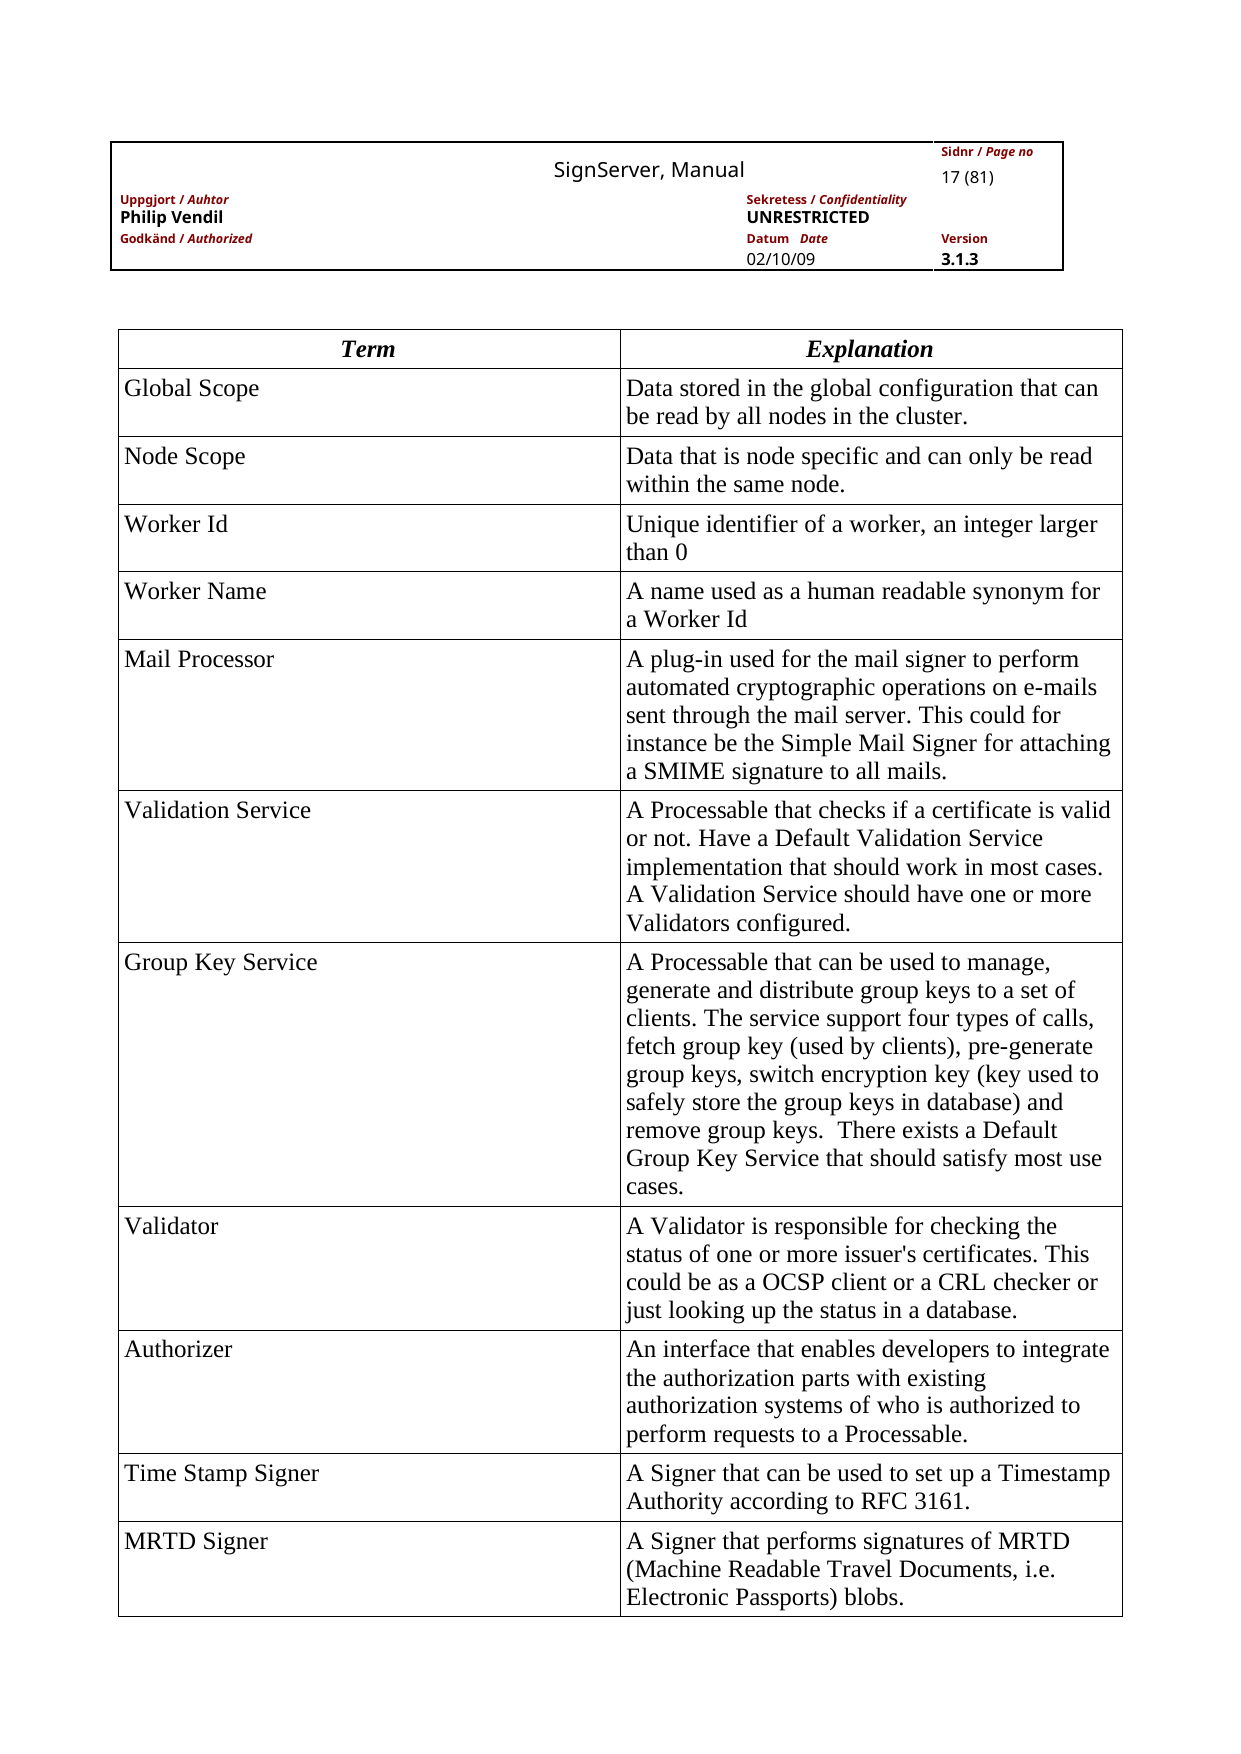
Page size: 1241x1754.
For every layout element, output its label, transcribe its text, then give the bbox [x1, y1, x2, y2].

table_header Term [119, 330, 620, 368]
table_cell Worker Name [119, 572, 620, 639]
table_cell A plug-in used for the mail signer to perform automated cryptographic operations on e-mails sent through the mail server. This could for instance be the Simple Mail Signer for attaching a SMIME signature to all mails. [621, 640, 1122, 790]
table_cell A Signer that can be used to set up a Timestamp Authority according to RFC 3161. [621, 1454, 1122, 1521]
table_cell A Processable that checks if a certificate is valid or not. Have a Default Validation Service implementation that should work in most cases. A Validation Service should have one or more Validators configured. [621, 791, 1122, 942]
table_cell An interface that enables developers to integrate the authorization parts with existing authorization systems of who is authorized to perform requests to a Processable. [621, 1331, 1122, 1453]
table_cell Unique identifier of a worker, an integer larger than 0 [621, 505, 1122, 571]
table_cell A Signer that performs signatures of MRTD (Machine Readable Travel Documents, i.e. Electronic Passports) blobs. [621, 1522, 1122, 1616]
table_cell Global Scope [119, 369, 620, 436]
table_cell A name used as a human readable synonym for a Worker Id [621, 572, 1122, 639]
table_cell Authorizer [119, 1331, 620, 1453]
table_cell Mail Processor [119, 640, 620, 790]
table_cell Group Key Service [119, 943, 620, 1206]
table_cell A Processable that can be used to manage, generate and distribute group keys to a set of clients. The service support four types of calls, fetch group key (used by clients), pre-generate group keys, switch encryption key (key used to safely store the group keys in database) and remove group keys. There exists a Default Group Key Service that should satisfy most use cases. [621, 943, 1122, 1206]
table_cell Data stored in the global configuration that can be read by all nodes in the cluster. [621, 369, 1122, 436]
table_cell Time Stamp Signer [119, 1454, 620, 1521]
table_cell Validator [119, 1207, 620, 1330]
table_cell MRTD Signer [119, 1522, 620, 1616]
table_header Explanation [621, 330, 1122, 368]
table_cell Data that is node specific and can only be read within the same node. [621, 437, 1122, 504]
table_cell Validation Service [119, 791, 620, 942]
table_cell Node Scope [119, 437, 620, 504]
table_cell Worker Id [119, 505, 620, 571]
table_cell A Validator is responsible for checking the status of one or more issuer's certificates. This could be as a OCSP client or a CRL checker or just looking up the status in a database. [621, 1207, 1122, 1330]
